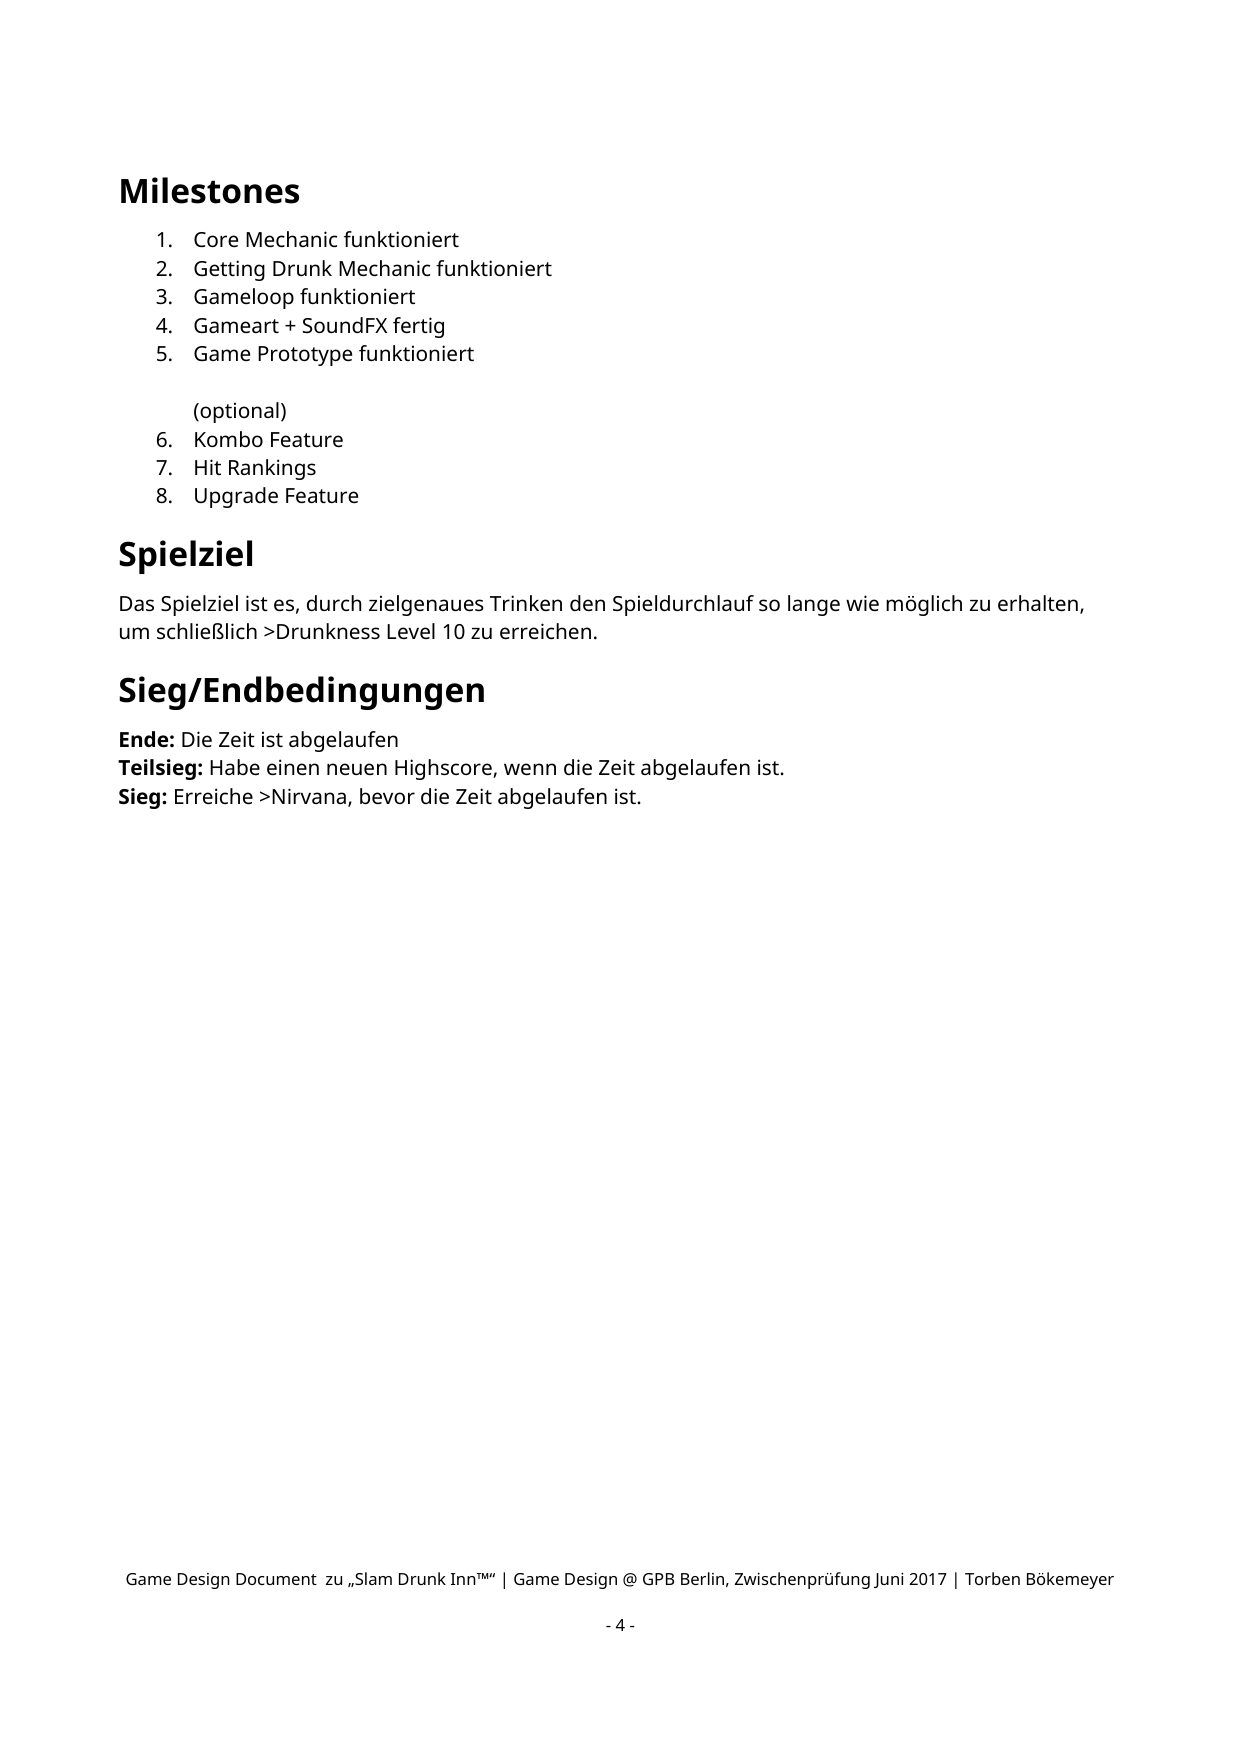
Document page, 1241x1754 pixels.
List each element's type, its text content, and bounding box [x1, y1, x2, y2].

list Hit Rankings [156, 453, 1122, 482]
list Game Prototype funktioniert (optional) [156, 339, 1122, 425]
text Sieg: Erreiche >Nirvana, bevor die Zeit abgelaufen ist. [118, 782, 1122, 810]
subtitle Spielziel [118, 531, 1122, 577]
list Getting Drunk Mechanic funktioniert [156, 254, 1122, 282]
list Core Mechanic funktioniert [156, 226, 1122, 254]
text Ende: Die Zeit ist abgelaufen [118, 725, 1122, 753]
subtitle Sieg/Endbedingungen [118, 667, 1122, 712]
list Upgrade Feature [156, 482, 1122, 510]
list Gameart + SoundFX fertig [156, 311, 1122, 339]
list Kombo Feature [156, 425, 1122, 453]
text Das Spielziel ist es, durch zielgenaues Trinken den Spieldurchlauf so lange wie möglich zu erhalten, um schließlich >Drunkness Level 10 zu erreichen. [118, 589, 1122, 646]
list Gameloop funktioniert [156, 282, 1122, 311]
subtitle Milestones [118, 167, 1122, 213]
text Teilsieg: Habe einen neuen Highscore, wenn die Zeit abgelaufen ist. [118, 753, 1122, 782]
